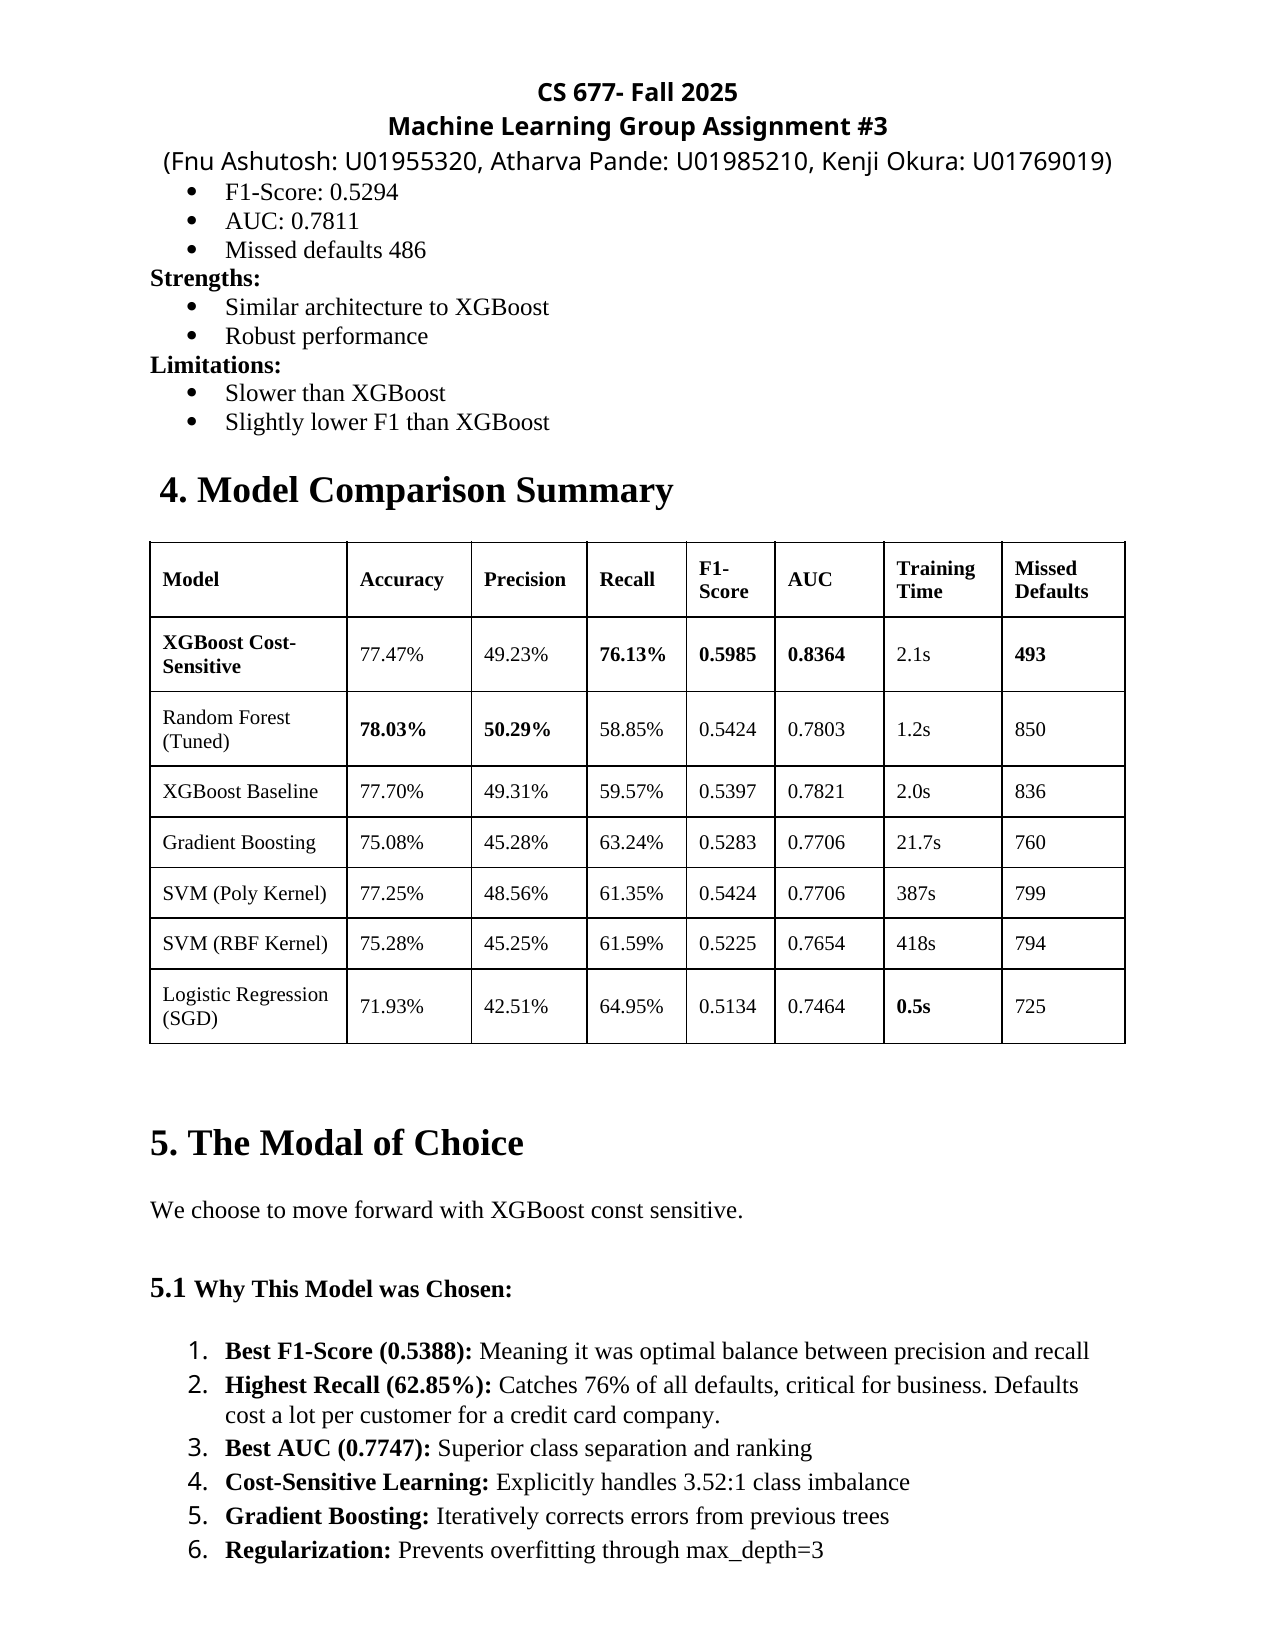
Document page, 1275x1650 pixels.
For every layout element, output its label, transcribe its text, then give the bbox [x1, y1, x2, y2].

table_cell 418s [885, 919, 1001, 968]
table_cell 0.5s [885, 970, 1001, 1043]
table_header Accuracy [348, 543, 471, 616]
table_cell 0.7654 [776, 919, 883, 968]
table_header Precision [472, 543, 586, 616]
list Gradient Boosting: Iteratively corrects errors from previous trees [187, 1497, 1125, 1532]
table_cell 0.7706 [776, 818, 883, 867]
table_cell 77.47% [348, 618, 471, 691]
table_cell 58.85% [588, 692, 686, 765]
list Regularization: Prevents overfitting through max_depth=3 [187, 1532, 1125, 1566]
table_cell 0.5283 [687, 818, 774, 867]
table_header Recall [588, 543, 686, 616]
table_cell 45.28% [472, 818, 586, 867]
table_cell XGBoost Cost-Sensitive [151, 618, 346, 691]
table_cell 387s [885, 868, 1001, 917]
list Highest Recall (62.85%): Catches 76% of all defaults, critical for business. Defaults cost a lot per customer for a credit card company. [187, 1367, 1125, 1429]
table_cell 77.25% [348, 868, 471, 917]
table_header F1-Score [687, 543, 774, 616]
table_header Training Time [885, 543, 1001, 616]
table_cell SVM (Poly Kernel) [151, 868, 346, 917]
table_cell 493 [1003, 618, 1124, 691]
table_cell 0.5134 [687, 970, 774, 1043]
table_cell 0.5225 [687, 919, 774, 968]
table_cell 45.25% [472, 919, 586, 968]
list Slower than XGBoost [187, 378, 1125, 407]
table_cell 850 [1003, 692, 1124, 765]
table_header AUC [776, 543, 883, 616]
table_cell 63.24% [588, 818, 686, 867]
table_cell 2.1s [885, 618, 1001, 691]
table_cell 794 [1003, 919, 1124, 968]
table_cell 0.7464 [776, 970, 883, 1043]
list Best F1-Score (0.5388): Meaning it was optimal balance between precision and recall [187, 1332, 1125, 1367]
table_cell 75.08% [348, 818, 471, 867]
text Limitations: [150, 350, 1125, 378]
table_cell 21.7s [885, 818, 1001, 867]
table_cell 71.93% [348, 970, 471, 1043]
table_cell 76.13% [588, 618, 686, 691]
table_cell 0.8364 [776, 618, 883, 691]
subtitle 5. The Modal of Choice [150, 1121, 1125, 1164]
table_cell 78.03% [348, 692, 471, 765]
table_cell 0.7803 [776, 692, 883, 765]
list Similar architecture to XGBoost [187, 292, 1125, 321]
list Robust performance [187, 321, 1125, 350]
table_cell 2.0s [885, 767, 1001, 816]
table_cell 760 [1003, 818, 1124, 867]
table_cell 1.2s [885, 692, 1001, 765]
table_cell 64.95% [588, 970, 686, 1043]
table_cell 0.7821 [776, 767, 883, 816]
table_cell 49.23% [472, 618, 586, 691]
table_cell 0.5424 [687, 692, 774, 765]
table_cell 48.56% [472, 868, 586, 917]
table_cell 42.51% [472, 970, 586, 1043]
list Slightly lower F1 than XGBoost [187, 407, 1125, 436]
table_cell 0.5424 [687, 868, 774, 917]
list Best AUC (0.7747): Superior class separation and ranking [187, 1429, 1125, 1463]
list F1-Score: 0.5294 [187, 177, 1125, 206]
table_cell 799 [1003, 868, 1124, 917]
table_cell Gradient Boosting [151, 818, 346, 867]
table_cell 50.29% [472, 692, 586, 765]
table_header Model [151, 543, 346, 616]
text Strengths: [150, 263, 1125, 292]
list Cost-Sensitive Learning: Explicitly handles 3.52:1 class imbalance [187, 1463, 1125, 1497]
table_cell 725 [1003, 970, 1124, 1043]
table_cell 0.7706 [776, 868, 883, 917]
table_cell 836 [1003, 767, 1124, 816]
table_cell 77.70% [348, 767, 471, 816]
table_cell Random Forest (Tuned) [151, 692, 346, 765]
table_header Missed Defaults [1003, 543, 1124, 616]
text We choose to move forward with XGBoost const sensitive. [150, 1195, 1125, 1224]
list Missed defaults 486 [187, 235, 1125, 263]
table_cell 61.35% [588, 868, 686, 917]
table_cell 0.5397 [687, 767, 774, 816]
list AUC: 0.7811 [187, 206, 1125, 235]
table_cell 0.5985 [687, 618, 774, 691]
table_cell Logistic Regression (SGD) [151, 970, 346, 1043]
subtitle 4. Model Comparison Summary [150, 467, 1125, 510]
table_cell 49.31% [472, 767, 586, 816]
table_cell SVM (RBF Kernel) [151, 919, 346, 968]
table_cell 75.28% [348, 919, 471, 968]
subtitle 5.1 Why This Model was Chosen: [150, 1270, 1125, 1303]
table_cell 59.57% [588, 767, 686, 816]
table_cell XGBoost Baseline [151, 767, 346, 816]
table_cell 61.59% [588, 919, 686, 968]
